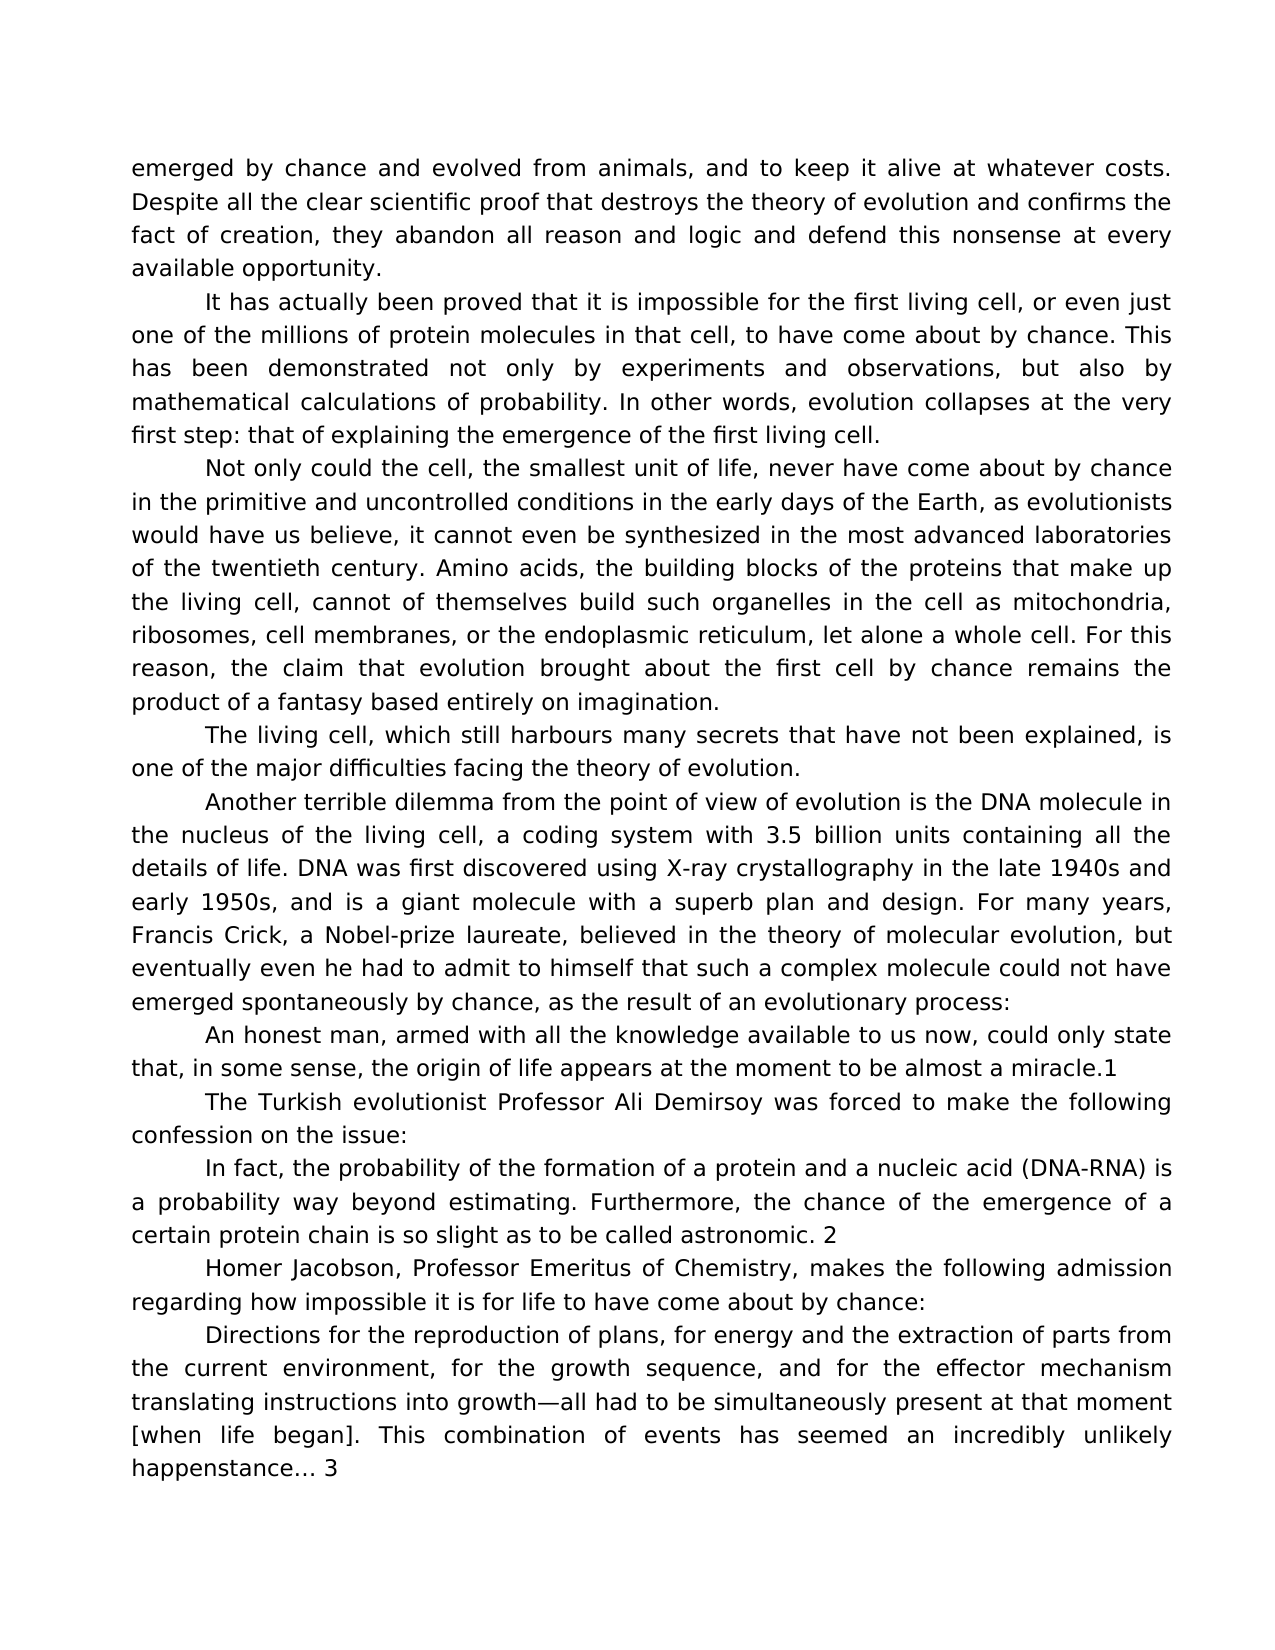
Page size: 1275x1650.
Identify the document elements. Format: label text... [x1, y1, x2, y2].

text An honest man, armed with all the knowledge available to us now, could only state that, in some sense, the origin of life appears at the moment to be almost a miracle.1 [131, 1017, 1174, 1083]
text emerged by chance and evolved from animals, and to keep it alive at whatever costs. Despite all the clear scientific proof that destroys the theory of evolution and confirms the fact of creation, they abandon all reason and logic and defend this nonsense at every available opportunity. [131, 150, 1174, 283]
text It has actually been proved that it is impossible for the first living cell, or even just one of the millions of protein molecules in that cell, to have come about by chance. This has been demonstrated not only by experiments and observations, but also by mathematical calculations of probability. In other words, evolution collapses at the very first step: that of explaining the emergence of the first living cell. [131, 283, 1174, 450]
text Another terrible dilemma from the point of view of evolution is the DNA molecule in the nucleus of the living cell, a coding system with 3.5 billion units containing all the details of life. DNA was first discovered using X-ray crystallography in the late 1940s and early 1950s, and is a giant molecule with a superb plan and design. For many years, Francis Crick, a Nobel-prize laureate, believed in the theory of molecular evolution, but eventually even he had to admit to himself that such a complex molecule could not have emerged spontaneously by chance, as the result of an evolutionary process: [131, 783, 1174, 1017]
text In fact, the probability of the formation of a protein and a nucleic acid (DNA-RNA) is a probability way beyond estimating. Furthermore, the chance of the emergence of a certain protein chain is so slight as to be called astronomic. 2 [131, 1150, 1174, 1250]
text Homer Jacobson, Professor Emeritus of Chemistry, makes the following admission regarding how impossible it is for life to have come about by chance: [131, 1250, 1174, 1317]
text Directions for the reproduction of plans, for energy and the extraction of parts from the current environment, for the growth sequence, and for the effector mechanism translating instructions into growth—all had to be simultaneously present at that moment [when life began]. This combination of events has seemed an incredibly unlikely happenstance… 3 [131, 1317, 1174, 1483]
text The living cell, which still harbours many secrets that have not been explained, is one of the major difficulties facing the theory of evolution. [131, 717, 1174, 783]
text The Turkish evolutionist Professor Ali Demirsoy was forced to make the following confession on the issue: [131, 1083, 1174, 1150]
text Not only could the cell, the smallest unit of life, never have come about by chance in the primitive and uncontrolled conditions in the early days of the Earth, as evolutionists would have us believe, it cannot even be synthesized in the most advanced laboratories of the twentieth century. Amino acids, the building blocks of the proteins that make up the living cell, cannot of themselves build such organelles in the cell as mitochondria, ribosomes, cell membranes, or the endoplasmic reticulum, let alone a whole cell. For this reason, the claim that evolution brought about the first cell by chance remains the product of a fantasy based entirely on imagination. [131, 450, 1174, 717]
